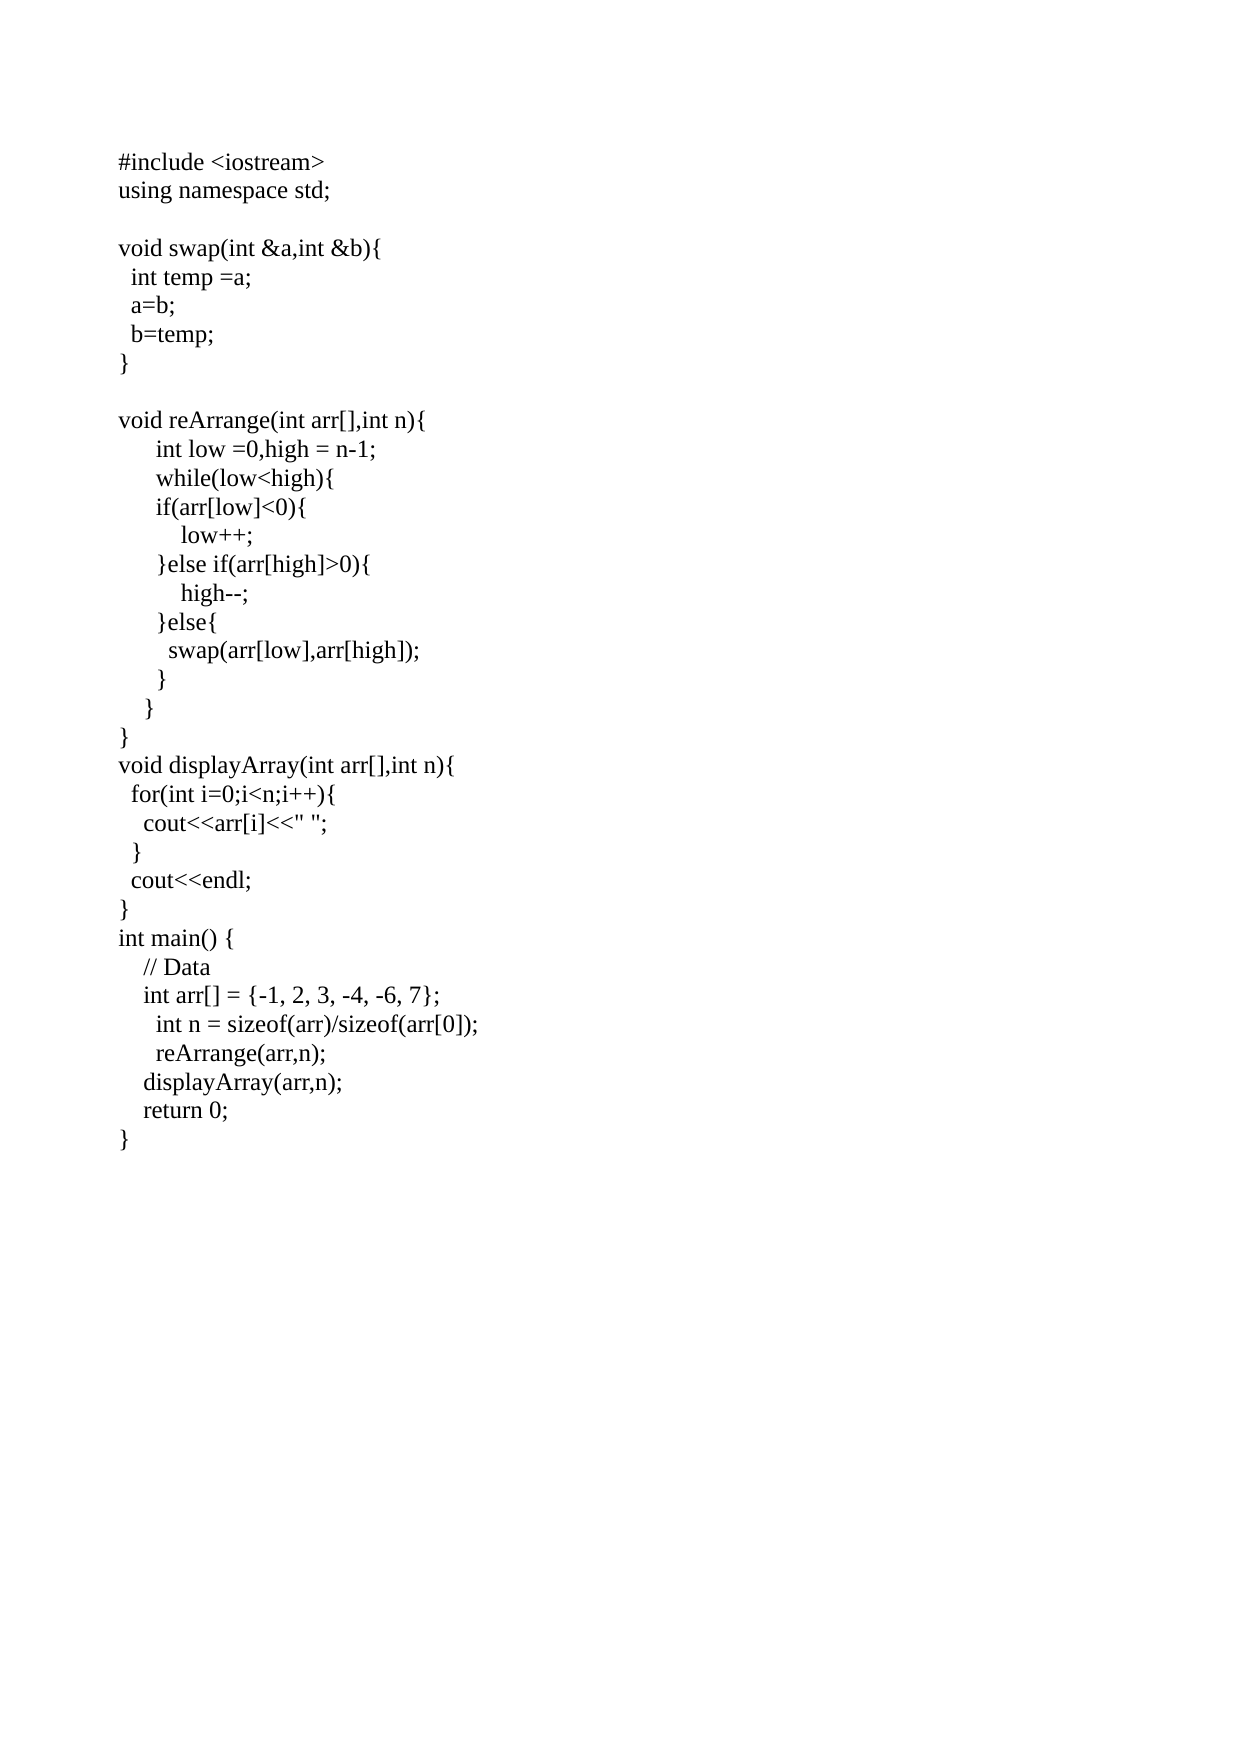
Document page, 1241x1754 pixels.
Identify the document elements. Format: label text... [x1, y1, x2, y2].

text using namespace std; [118, 176, 1122, 204]
text } [118, 722, 1122, 751]
text if(arr[low]<0){ [118, 492, 1122, 521]
text }else if(arr[high]>0){ [118, 549, 1122, 578]
text cout<<arr[i]<<" "; [118, 808, 1122, 837]
text void reArrange(int arr[],int n){ [118, 406, 1122, 434]
text return 0; [118, 1096, 1122, 1124]
text void swap(int &a,int &b){ [118, 233, 1122, 262]
text cout<<endl; [118, 866, 1122, 894]
text int n = sizeof(arr)/sizeof(arr[0]); [118, 1009, 1122, 1038]
text } [118, 664, 1122, 693]
text displayArray(arr,n); [118, 1067, 1122, 1096]
text } [118, 348, 1122, 377]
text high--; [118, 578, 1122, 607]
text int temp =a; [118, 262, 1122, 291]
text low++; [118, 521, 1122, 549]
text while(low<high){ [118, 463, 1122, 492]
text int arr[] = {-1, 2, 3, -4, -6, 7}; [118, 981, 1122, 1009]
text a=b; [118, 291, 1122, 319]
text } [118, 837, 1122, 866]
text } [118, 693, 1122, 722]
text }else{ [118, 607, 1122, 636]
text b=temp; [118, 319, 1122, 348]
text void displayArray(int arr[],int n){ [118, 751, 1122, 779]
text } [118, 1124, 1122, 1153]
text // Data [118, 952, 1122, 981]
text #include <iostream> [118, 147, 1122, 176]
text swap(arr[low],arr[high]); [118, 636, 1122, 664]
text reArrange(arr,n); [118, 1038, 1122, 1067]
text int main() { [118, 923, 1122, 952]
text for(int i=0;i<n;i++){ [118, 779, 1122, 808]
text int low =0,high = n-1; [118, 434, 1122, 463]
text } [118, 894, 1122, 923]
